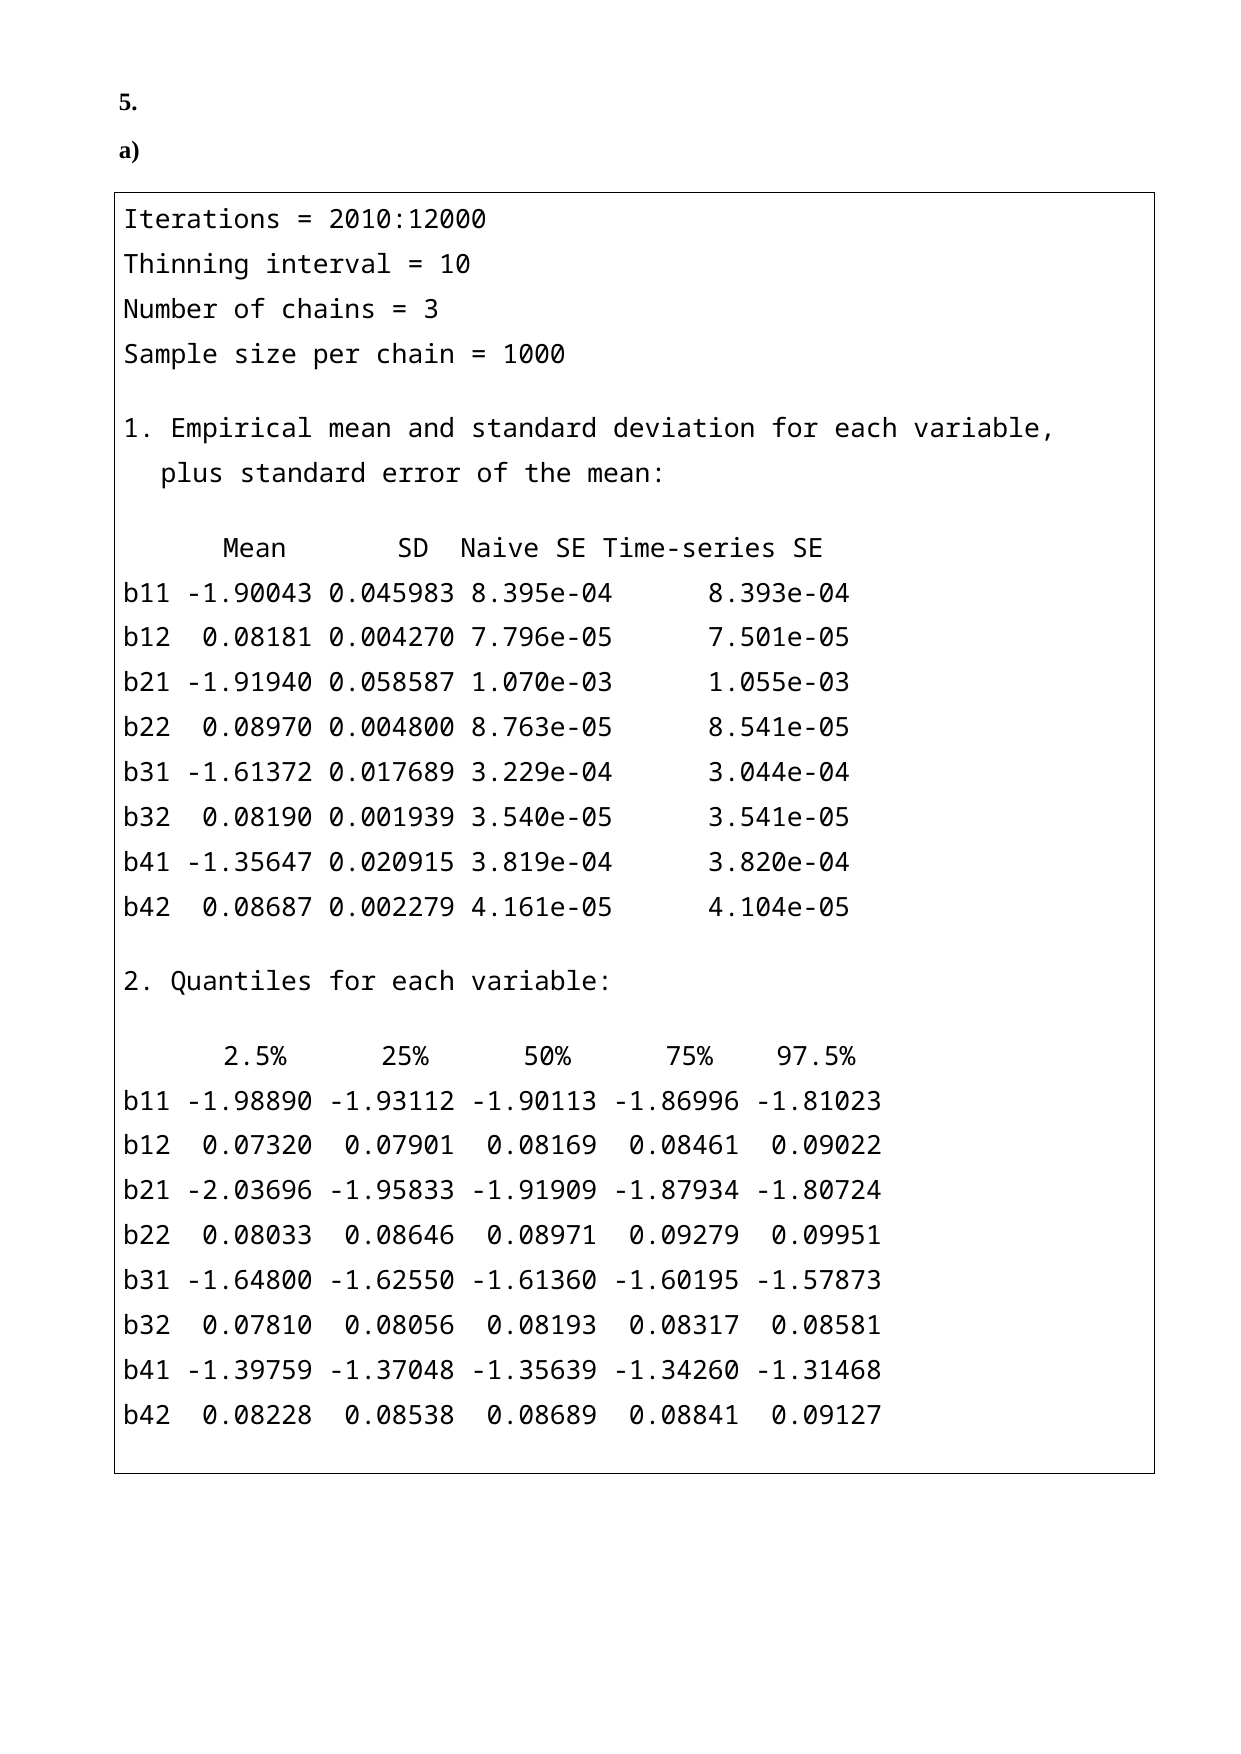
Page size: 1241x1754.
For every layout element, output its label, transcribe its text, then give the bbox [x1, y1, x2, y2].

text b12 0.08181 0.004270 7.796e-05 7.501e-05 [123, 619, 1146, 654]
text b11 -1.98890 -1.93112 -1.90113 -1.86996 -1.81023 [123, 1082, 1146, 1118]
text 1. Empirical mean and standard deviation for each variable, [123, 409, 1146, 446]
text b41 -1.39759 -1.37048 -1.35639 -1.34260 -1.31468 [123, 1351, 1146, 1387]
text b22 0.08970 0.004800 8.763e-05 8.541e-05 [123, 708, 1146, 744]
text b12 0.07320 0.07901 0.08169 0.08461 0.09022 [123, 1127, 1146, 1162]
text 5. [119, 87, 1121, 116]
text b22 0.08033 0.08646 0.08971 0.09279 0.09951 [123, 1216, 1146, 1252]
text b42 0.08687 0.002279 4.161e-05 4.104e-05 [123, 888, 1146, 924]
text Sample size per chain = 1000 [123, 335, 1146, 371]
text 2. Quantiles for each variable: [123, 962, 1146, 998]
text b32 0.07810 0.08056 0.08193 0.08317 0.08581 [123, 1306, 1146, 1342]
text b41 -1.35647 0.020915 3.819e-04 3.820e-04 [123, 843, 1146, 879]
text b32 0.08190 0.001939 3.540e-05 3.541e-05 [123, 798, 1146, 834]
text b31 -1.61372 0.017689 3.229e-04 3.044e-04 [123, 753, 1146, 789]
text b21 -1.91940 0.058587 1.070e-03 1.055e-03 [123, 663, 1146, 699]
text b11 -1.90043 0.045983 8.395e-04 8.393e-04 [123, 574, 1146, 610]
text Thinning interval = 10 [123, 245, 1146, 281]
text 2.5% 25% 50% 75% 97.5% [123, 1037, 1146, 1073]
text Iterations = 2010:12000 [123, 201, 1146, 236]
text a) [119, 135, 1121, 164]
text Number of chains = 3 [123, 290, 1146, 326]
text Mean SD Naive SE Time-series SE [123, 529, 1146, 565]
text b21 -2.03696 -1.95833 -1.91909 -1.87934 -1.80724 [123, 1171, 1146, 1207]
text plus standard error of the mean: [123, 454, 1146, 490]
text b42 0.08228 0.08538 0.08689 0.08841 0.09127 [123, 1396, 1146, 1432]
text b31 -1.64800 -1.62550 -1.61360 -1.60195 -1.57873 [123, 1261, 1146, 1297]
